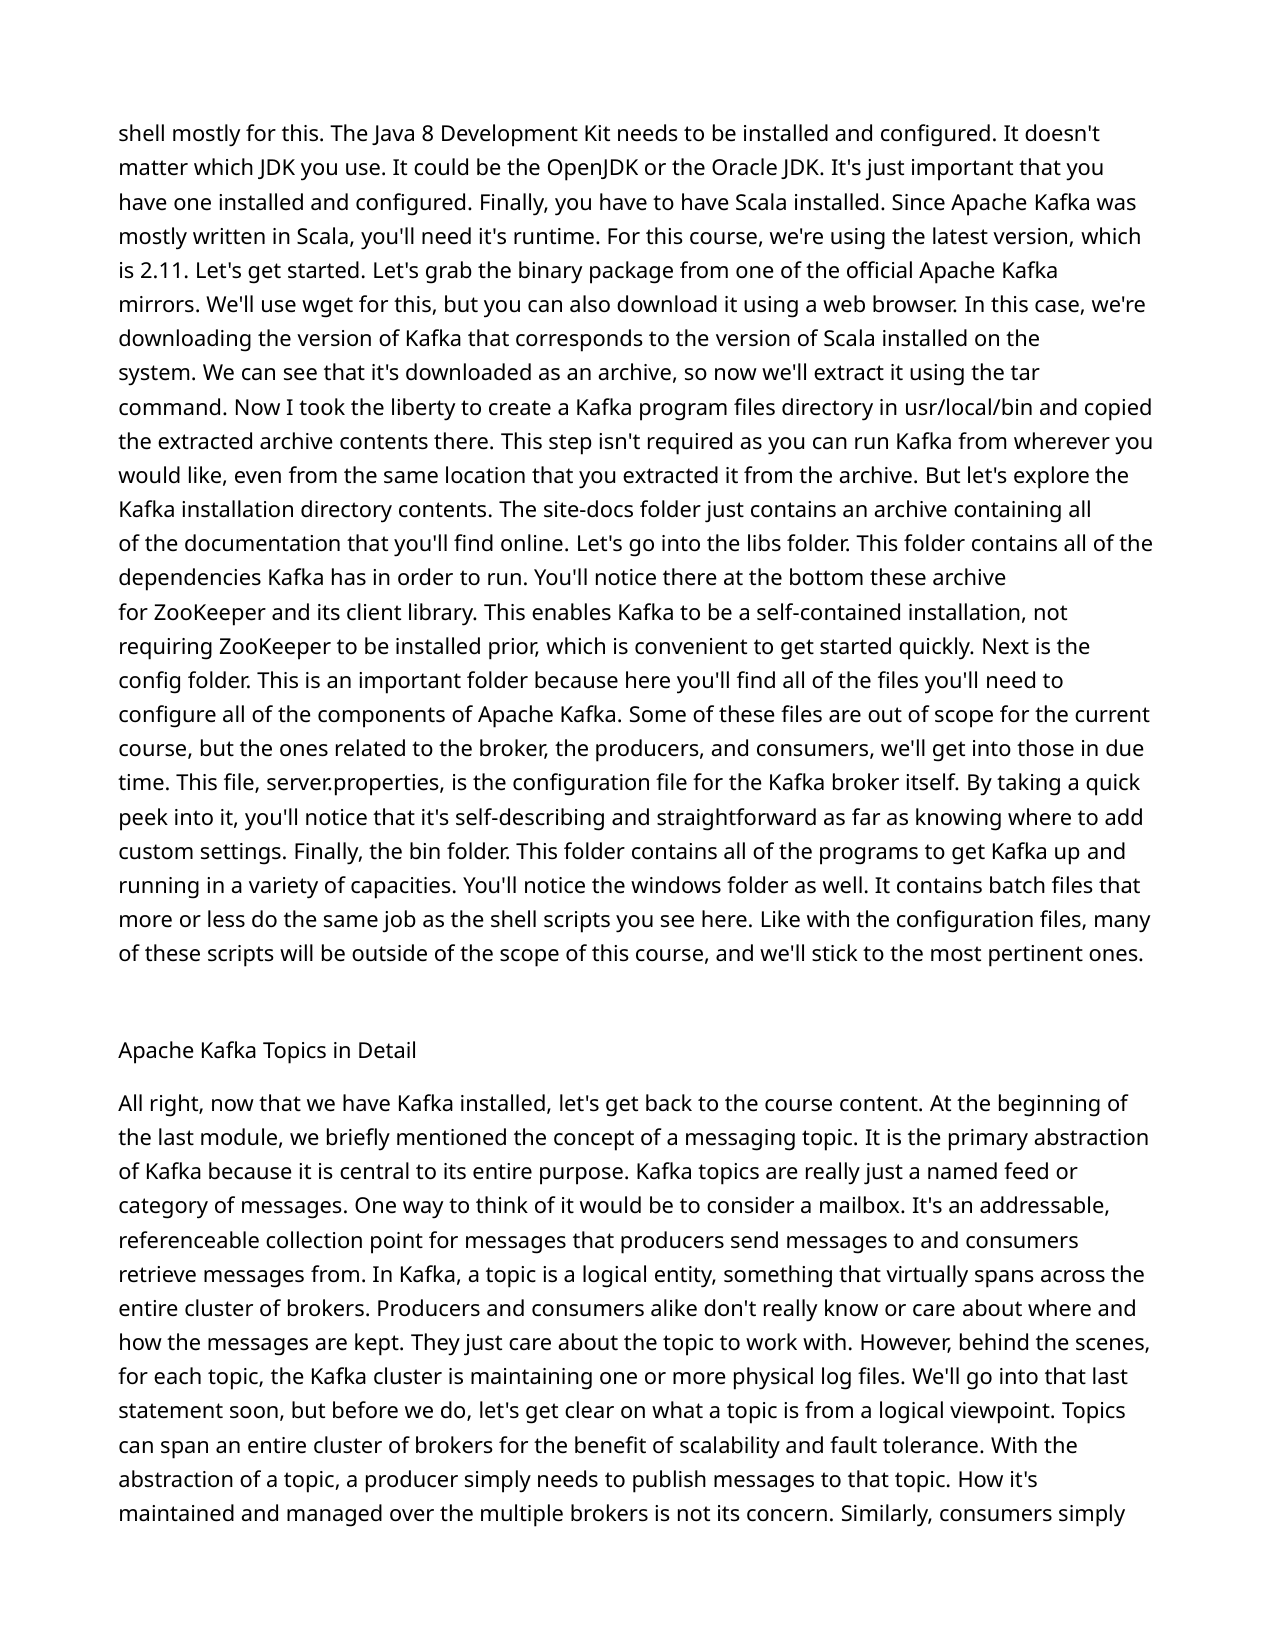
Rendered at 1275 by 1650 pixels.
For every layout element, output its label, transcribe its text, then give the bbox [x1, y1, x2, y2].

text All right, now that we have Kafka installed, let's get back to the course content. At the beginning of the last module, we briefly mentioned the concept of a messaging topic. It is the primary abstraction of Kafka because it is central to its entire purpose. Kafka topics are really just a named feed or category of messages. One way to think of it would be to consider a mailbox. It's an addressable, referenceable collection point for messages that producers send messages to and consumers retrieve messages from. In Kafka, a topic is a logical entity, something that virtually spans across the entire cluster of brokers. Producers and consumers alike don't really know or care about where and how the messages are kept. They just care about the topic to work with. However, behind the scenes, for each topic, the Kafka cluster is maintaining one or more physical log files. We'll go into that last statement soon, but before we do, let's get clear on what a topic is from a logical viewpoint. Topics can span an entire cluster of brokers for the benefit of scalability and fault tolerance. With the abstraction of a topic, a producer simply needs to publish messages to that topic. How it's maintained and managed over the multiple brokers is not its concern. Similarly, consumers simply [118, 1088, 1157, 1528]
text shell mostly for this. The Java 8 Development Kit needs to be installed and configured. It doesn't matter which JDK you use. It could be the OpenJDK or the Oracle JDK. It's just important that you have one installed and configured. Finally, you have to have Scala installed. Since Apache Kafka was mostly written in Scala, you'll need it's runtime. For this course, we're using the latest version, which is 2.11. Let's get started. Let's grab the binary package from one of the official Apache Kafka mirrors. We'll use wget for this, but you can also download it using a web browser. In this case, we're downloading the version of Kafka that corresponds to the version of Scala installed on the system. We can see that it's downloaded as an archive, so now we'll extract it using the tar command. Now I took the liberty to create a Kafka program files directory in usr/local/bin and copied the extracted archive contents there. This step isn't required as you can run Kafka from wherever you would like, even from the same location that you extracted it from the archive. But let's explore the Kafka installation directory contents. The site‑docs folder just contains an archive containing all of the documentation that you'll find online. Let's go into the libs folder. This folder contains all of the dependencies Kafka has in order to run. You'll notice there at the bottom these archive for ZooKeeper and its client library. This enables Kafka to be a self‑contained installation, not requiring ZooKeeper to be installed prior, which is convenient to get started quickly. Next is the config folder. This is an important folder because here you'll find all of the files you'll need to configure all of the components of Apache Kafka. Some of these files are out of scope for the current course, but the ones related to the broker, the producers, and consumers, we'll get into those in due time. This file, server.properties, is the configuration file for the Kafka broker itself. By taking a quick peek into it, you'll notice that it's self‑describing and straightforward as far as knowing where to add custom settings. Finally, the bin folder. This folder contains all of the programs to get Kafka up and running in a variety of capacities. You'll notice the windows folder as well. It contains batch files that more or less do the same job as the shell scripts you see here. Like with the configuration files, many of these scripts will be outside of the scope of this course, and we'll stick to the most pertinent ones. [118, 118, 1157, 968]
subtitle Apache Kafka Topics in Detail [118, 1035, 1157, 1064]
